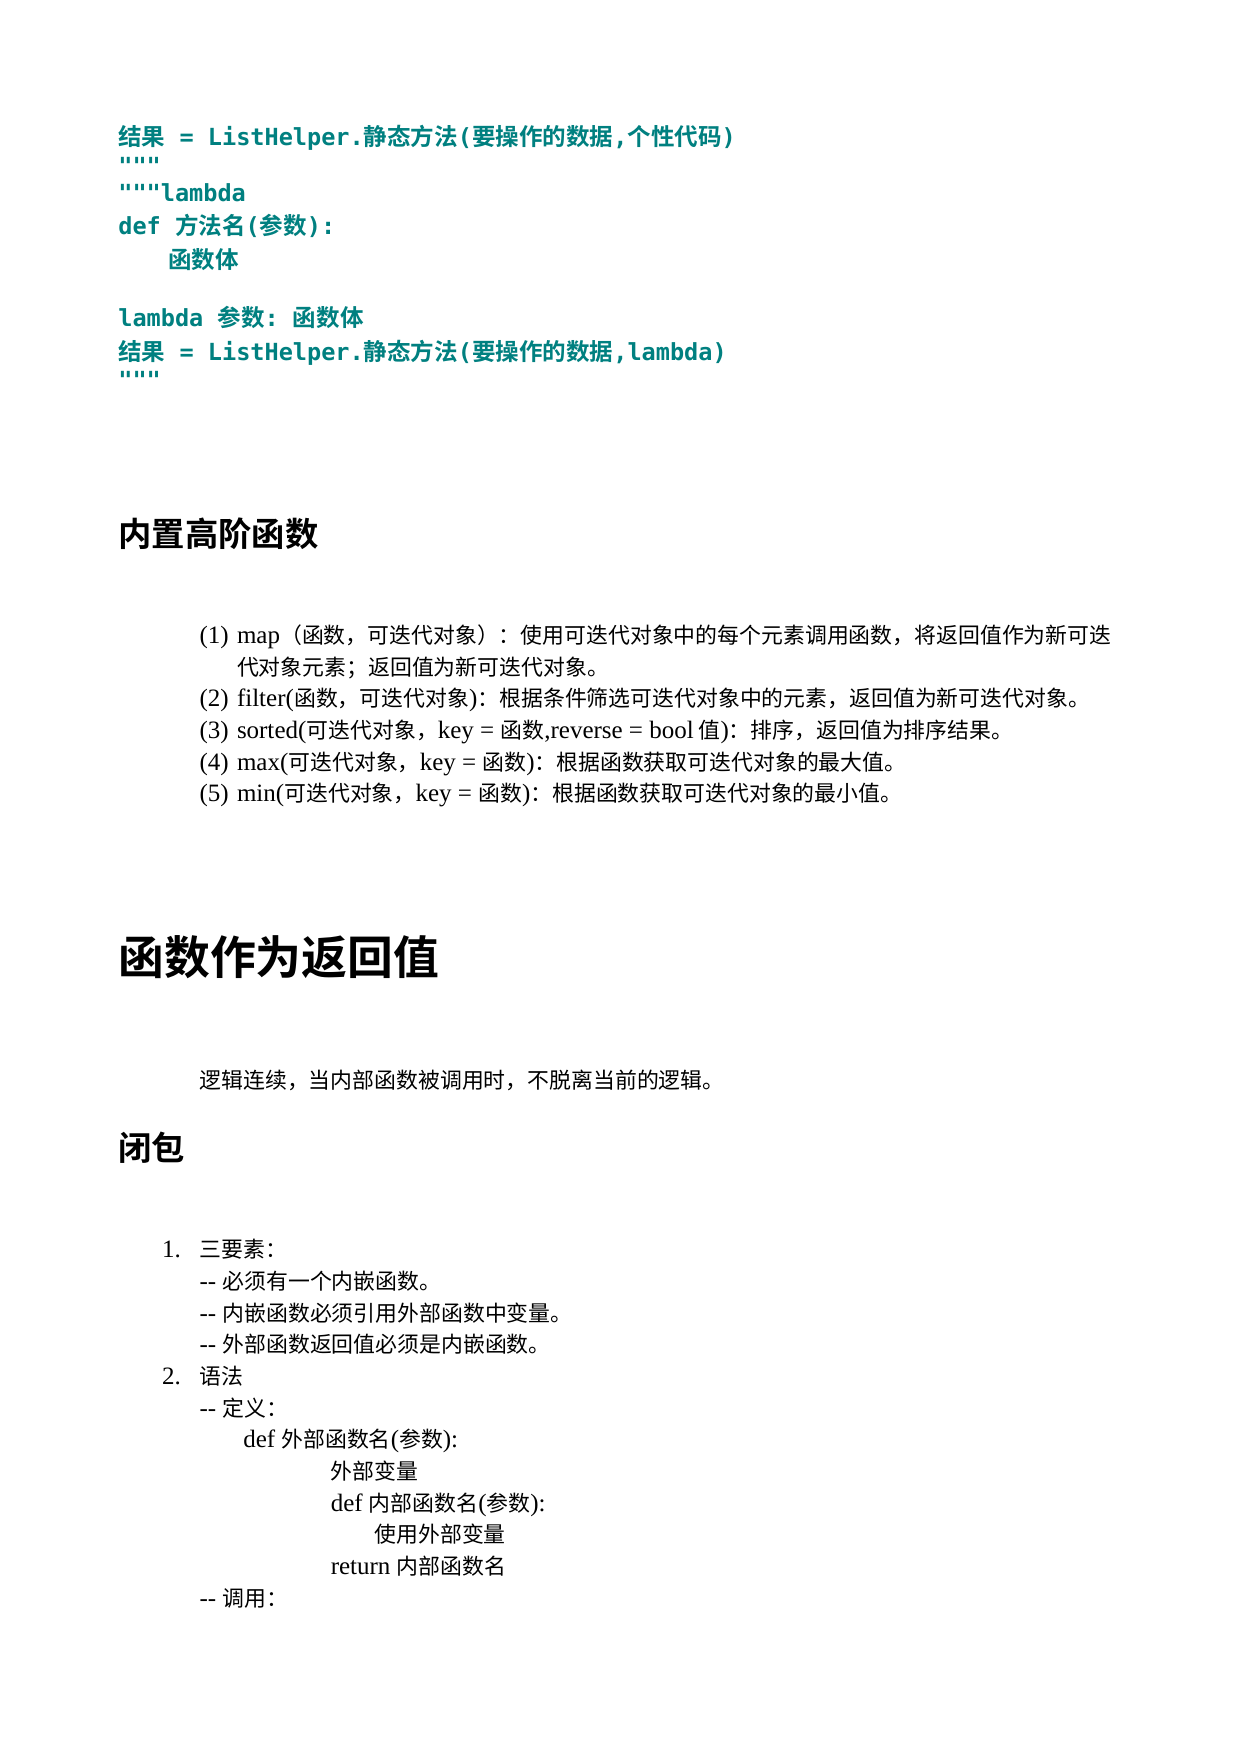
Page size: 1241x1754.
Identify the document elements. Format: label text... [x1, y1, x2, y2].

subtitle 闭包 [118, 1122, 1122, 1170]
text return 内部函数名 [243, 1549, 1122, 1581]
list 三要素： [162, 1232, 1122, 1264]
text -- 调用： [199, 1581, 1122, 1612]
text 结果 = ListHelper.静态方法(要操作的数据,个性代码) [118, 118, 1122, 152]
list -- 外部函数返回值必须是内嵌函数。 [199, 1327, 1122, 1359]
subtitle 内置高阶函数 [118, 508, 1122, 556]
list max(可迭代对象，key = 函数)：根据函数获取可迭代对象的最大值。 [199, 745, 1122, 776]
list min(可迭代对象，key = 函数)：根据函数获取可迭代对象的最小值。 [199, 776, 1122, 808]
list sorted(可迭代对象，key = 函数,reverse = bool值)：排序，返回值为排序结果。 [199, 713, 1122, 745]
text def 外部函数名(参数): [243, 1422, 1122, 1454]
list -- 必须有一个内嵌函数。 [199, 1264, 1122, 1296]
subtitle 函数作为返回值 [118, 921, 1122, 988]
list map（函数，可迭代对象）：使用可迭代对象中的每个元素调用函数，将返回值作为新可迭代对象元素；返回值为新可迭代对象。 [199, 618, 1122, 681]
text -- 定义： [199, 1391, 1122, 1422]
text 外部变量 [243, 1454, 1122, 1486]
list 语法 [162, 1359, 1122, 1391]
text def 内部函数名(参数): [243, 1486, 1122, 1517]
text 使用外部变量 [243, 1517, 1122, 1549]
text """ [118, 367, 1122, 394]
text 函数体 [118, 241, 1122, 275]
list 逻辑连续，当内部函数被调用时，不脱离当前的逻辑。 [199, 1063, 1122, 1095]
text """ [118, 152, 1122, 179]
text """lambda [118, 179, 1122, 207]
list filter(函数，可迭代对象)：根据条件筛选可迭代对象中的元素，返回值为新可迭代对象。 [199, 681, 1122, 713]
text 结果 = ListHelper.静态方法(要操作的数据,lambda) [118, 333, 1122, 367]
text lambda 参数: 函数体 [118, 299, 1122, 333]
text def 方法名(参数): [118, 207, 1122, 241]
list -- 内嵌函数必须引用外部函数中变量。 [199, 1296, 1122, 1327]
